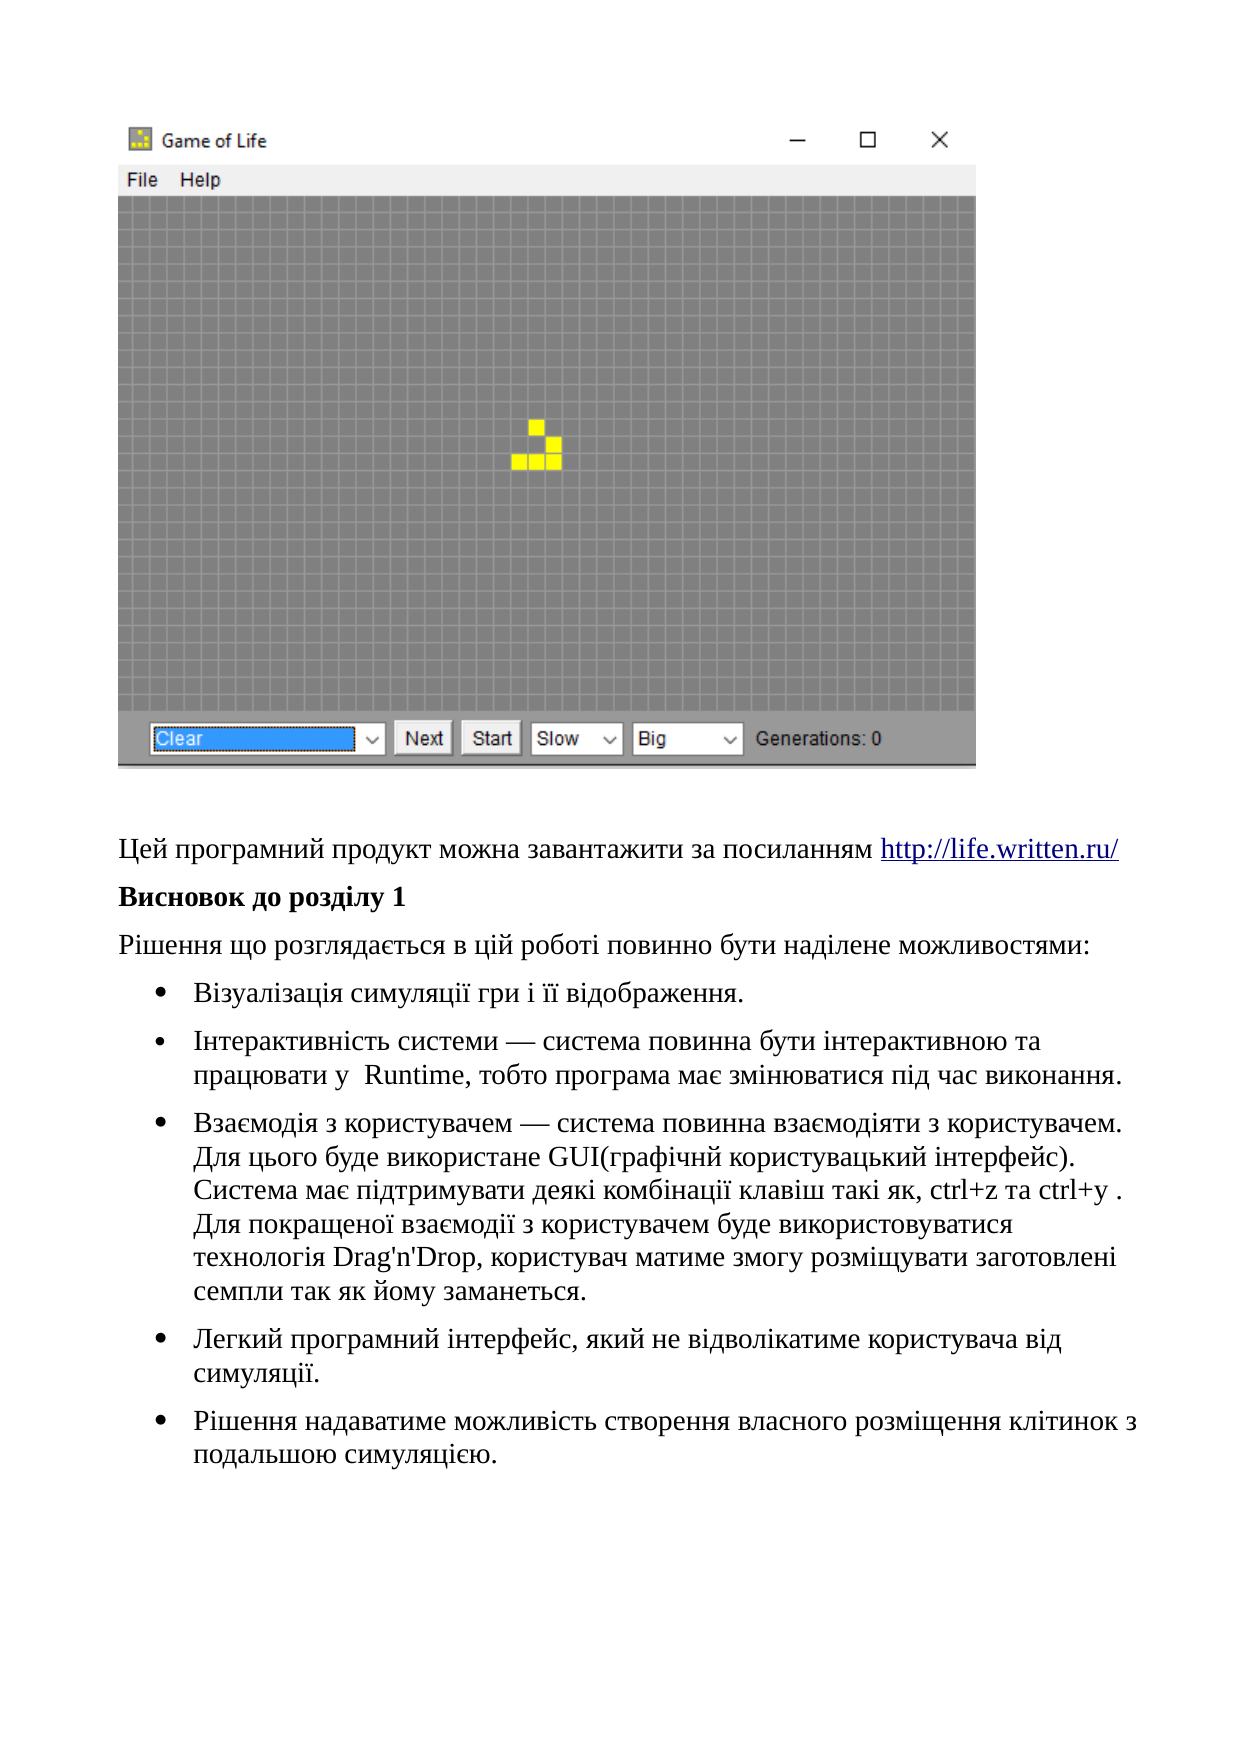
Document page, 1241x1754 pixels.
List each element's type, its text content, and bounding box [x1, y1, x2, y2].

text Висновок до розділу 1 [118, 879, 1152, 912]
list Рішення надаватиме можливість створення власного розміщення клітинок з подальшою симуляцією. [156, 1403, 1152, 1470]
text Цей програмний продукт можна завантажити за посиланням http://life.written.ru/ [118, 831, 1152, 864]
text Рішення що розглядається в цій роботі повинно бути наділене можливостями: [118, 927, 1152, 961]
list Інтерактивність системи — система повинна бути інтерактивною та працювати у Runtime, тобто програма має змінюватися під час виконання. [156, 1023, 1152, 1091]
list Взаємодія з користувачем — система повинна взаємодіяти з користувачем. Для цього буде використане GUI(графічнй користувацький інтерфейс). Система має підтримувати деякі комбінації клавіш такі як, ctrl+z та ctrl+y . Для покращеної взаємодії з користувачем буде використовуватися технологія Drag'n'Drop, користувач матиме змогу розміщувати заготовлені семпли так як йому заманеться. [156, 1105, 1152, 1306]
list Легкий програмний інтерфейс, який не відволікатиме користувача від симуляції. [156, 1321, 1152, 1388]
list Візуалізація симуляції гри і її відображення. [156, 975, 1152, 1009]
